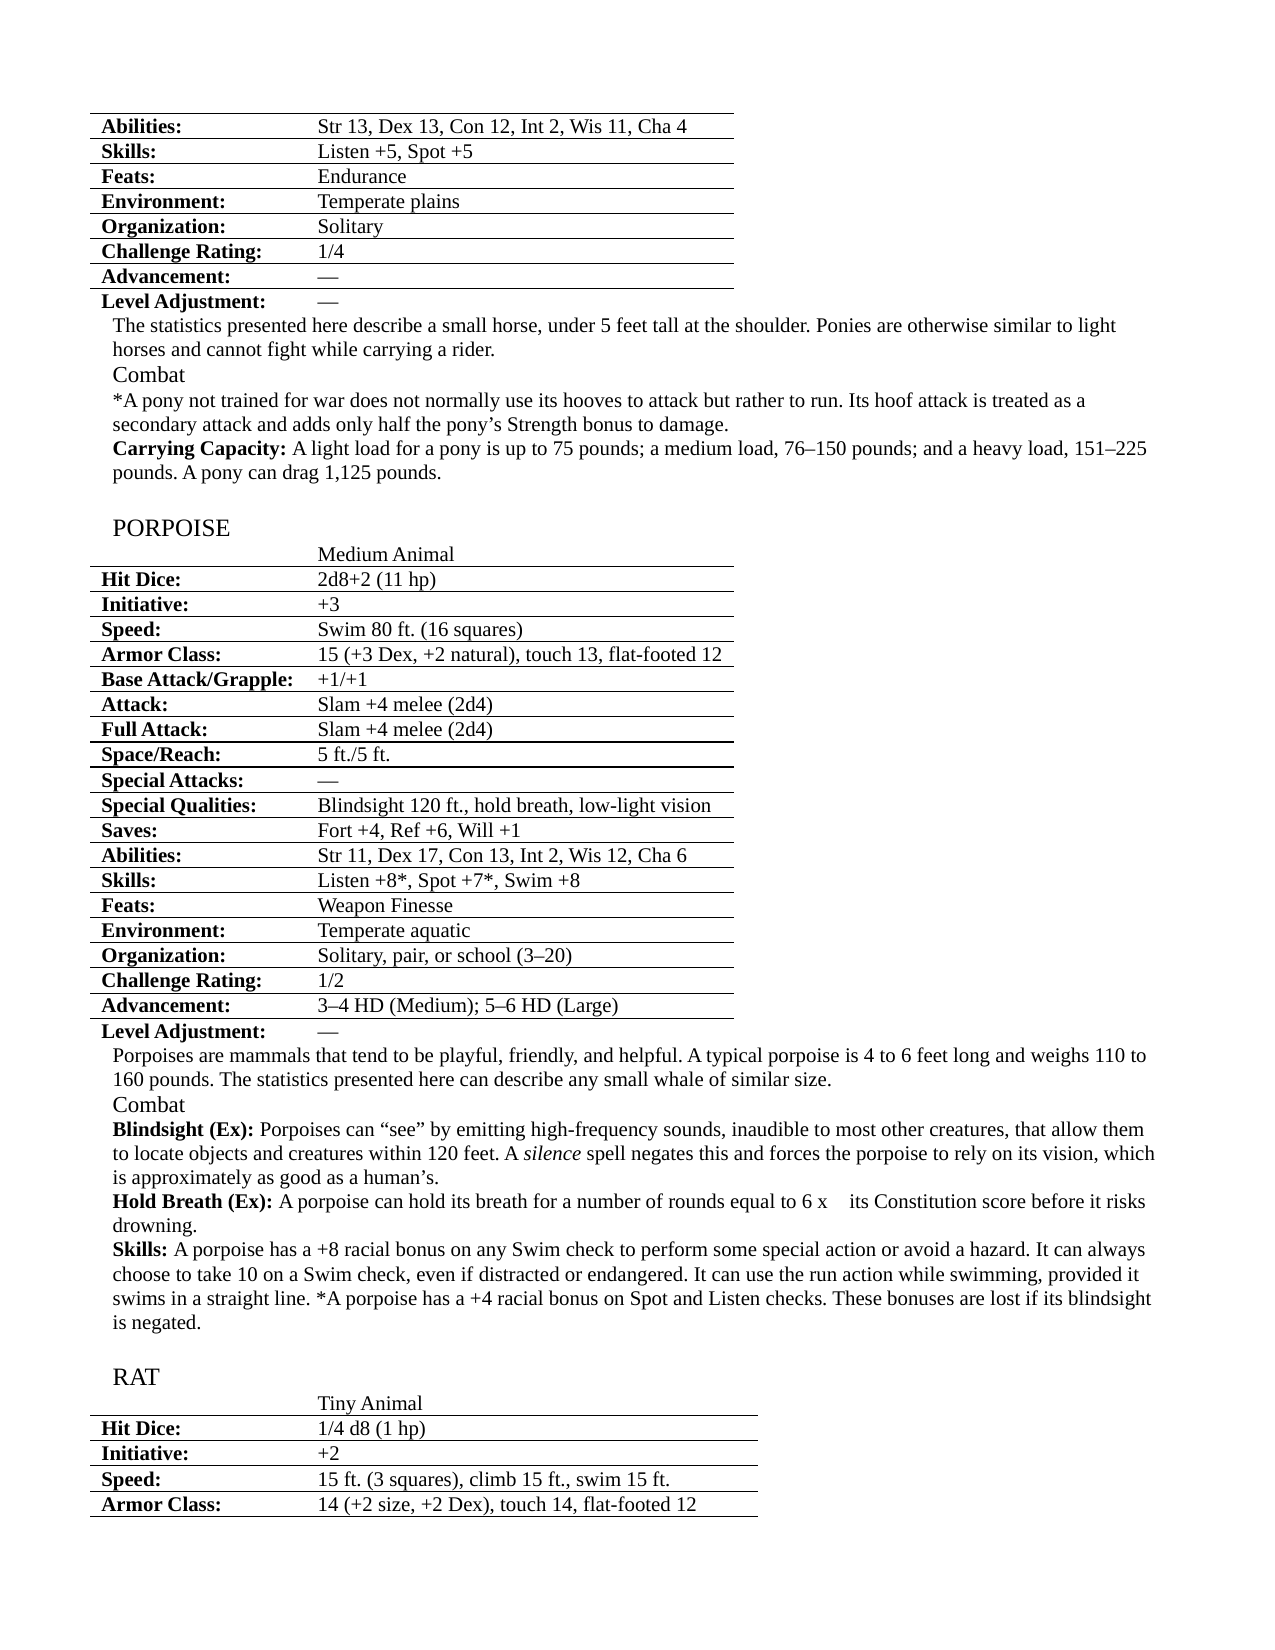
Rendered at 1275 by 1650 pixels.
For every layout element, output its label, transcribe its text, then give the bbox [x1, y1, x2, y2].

table_cell 3–4 HD (Medium); 5–6 HD (Large) [306, 994, 734, 1017]
table_cell Solitary, pair, or school (3–20) [306, 943, 734, 967]
table_cell Speed: [90, 1466, 306, 1491]
table_cell Abilities: [90, 114, 306, 138]
table_cell — [306, 768, 734, 792]
table_cell 14 (+2 size, +2 Dex), touch 14, flat-footed 12 [306, 1492, 757, 1516]
table_cell — [306, 289, 734, 313]
table_header Medium Animal [306, 542, 734, 566]
table_cell Advancement: [90, 264, 306, 288]
table_cell Blindsight 120 ft., hold breath, low-light vision [306, 793, 734, 817]
text Hold Breath (Ex): A porpoise can hold its breath for a number of rounds equal to 6 x its Constitution score before it risks drowning. [112, 1189, 1162, 1237]
text Blindsight (Ex): Porpoises can “see” by emitting high-frequency sounds, inaudible to most other creatures, that allow them to locate objects and creatures within 120 feet. A silence spell negates this and forces the porpoise to rely on its vision, which is approximately as good as a human’s. [112, 1117, 1162, 1189]
table_cell Advancement: [90, 994, 306, 1017]
table_cell Endurance [306, 164, 734, 188]
table_cell Initiative: [90, 592, 306, 616]
table_cell Solitary [306, 214, 734, 238]
text RAT [112, 1362, 1162, 1391]
table_cell Environment: [90, 189, 306, 213]
text *A pony not trained for war does not normally use its hooves to attack but rather to run. Its hoof attack is treated as a secondary attack and adds only half the pony’s Strength bonus to damage. [112, 388, 1162, 436]
table_cell Skills: [90, 868, 306, 892]
table_cell Level Adjustment: [90, 289, 306, 313]
text Skills: A porpoise has a +8 racial bonus on any Swim check to perform some special action or avoid a hazard. It can always choose to take 10 on a Swim check, even if distracted or endangered. It can use the run action while swimming, provided it swims in a straight line. *A porpoise has a +4 racial bonus on Spot and Listen checks. These bonuses are lost if its blindsight is negated. [112, 1237, 1162, 1334]
table_cell Special Attacks: [90, 768, 306, 792]
table_cell 1/2 [306, 968, 734, 992]
table_cell Listen +5, Spot +5 [306, 139, 734, 163]
table_cell Initiative: [90, 1441, 306, 1465]
table_cell Organization: [90, 214, 306, 238]
table_cell +2 [306, 1441, 757, 1465]
table_cell Hit Dice: [90, 567, 306, 591]
text Combat [112, 361, 1162, 388]
table_cell Str 13, Dex 13, Con 12, Int 2, Wis 11, Cha 4 [306, 114, 734, 138]
table_cell Speed: [90, 617, 306, 641]
table_cell 15 (+3 Dex, +2 natural), touch 13, flat-footed 12 [306, 642, 734, 666]
table_cell Armor Class: [90, 1492, 306, 1516]
table_cell Organization: [90, 943, 306, 967]
table_cell 15 ft. (3 squares), climb 15 ft., swim 15 ft. [306, 1466, 757, 1491]
table_cell +3 [306, 592, 734, 616]
table_cell Space/Reach: [90, 743, 306, 766]
table_cell — [306, 1019, 734, 1043]
table_cell Feats: [90, 893, 306, 917]
text Carrying Capacity: A light load for a pony is up to 75 pounds; a medium load, 76–150 pounds; and a heavy load, 151–225 pounds. A pony can drag 1,125 pounds. [112, 436, 1162, 484]
table_cell Base Attack/Grapple: [90, 667, 306, 691]
table_cell Hit Dice: [90, 1416, 306, 1440]
table_cell Weapon Finesse [306, 893, 734, 917]
text Combat [112, 1091, 1162, 1117]
table_cell Abilities: [90, 843, 306, 867]
table_header [90, 1391, 306, 1415]
text Porpoises are mammals that tend to be playful, friendly, and helpful. A typical porpoise is 4 to 6 feet long and weighs 110 to 160 pounds. The statistics presented here can describe any small whale of similar size. [112, 1043, 1162, 1091]
table_cell 5 ft./5 ft. [306, 743, 734, 766]
table_cell +1/+1 [306, 667, 734, 691]
text The statistics presented here describe a small horse, under 5 feet tall at the shoulder. Ponies are otherwise similar to light horses and cannot fight while carrying a rider. [112, 313, 1162, 361]
table_cell Swim 80 ft. (16 squares) [306, 617, 734, 641]
table_cell Fort +4, Ref +6, Will +1 [306, 818, 734, 842]
table_cell Armor Class: [90, 642, 306, 666]
text PORPOISE [112, 513, 1162, 542]
table_cell Saves: [90, 818, 306, 842]
table_cell Str 11, Dex 17, Con 13, Int 2, Wis 12, Cha 6 [306, 843, 734, 867]
table_cell Level Adjustment: [90, 1019, 306, 1043]
table_cell — [306, 264, 734, 288]
table_header [90, 542, 306, 566]
table_header Tiny Animal [306, 1391, 757, 1415]
table_cell Temperate aquatic [306, 918, 734, 942]
table_cell Challenge Rating: [90, 239, 306, 263]
table_cell Feats: [90, 164, 306, 188]
table_cell Slam +4 melee (2d4) [306, 692, 734, 716]
table_cell Temperate plains [306, 189, 734, 213]
table_cell Full Attack: [90, 717, 306, 741]
table_cell Challenge Rating: [90, 968, 306, 992]
table_cell 1/4 d8 (1 hp) [306, 1416, 757, 1440]
table_cell Skills: [90, 139, 306, 163]
table_cell Listen +8*, Spot +7*, Swim +8 [306, 868, 734, 892]
table_cell Environment: [90, 918, 306, 942]
table_cell 2d8+2 (11 hp) [306, 567, 734, 591]
table_cell Special Qualities: [90, 793, 306, 817]
table_cell Attack: [90, 692, 306, 716]
table_cell 1/4 [306, 239, 734, 263]
table_cell Slam +4 melee (2d4) [306, 717, 734, 741]
